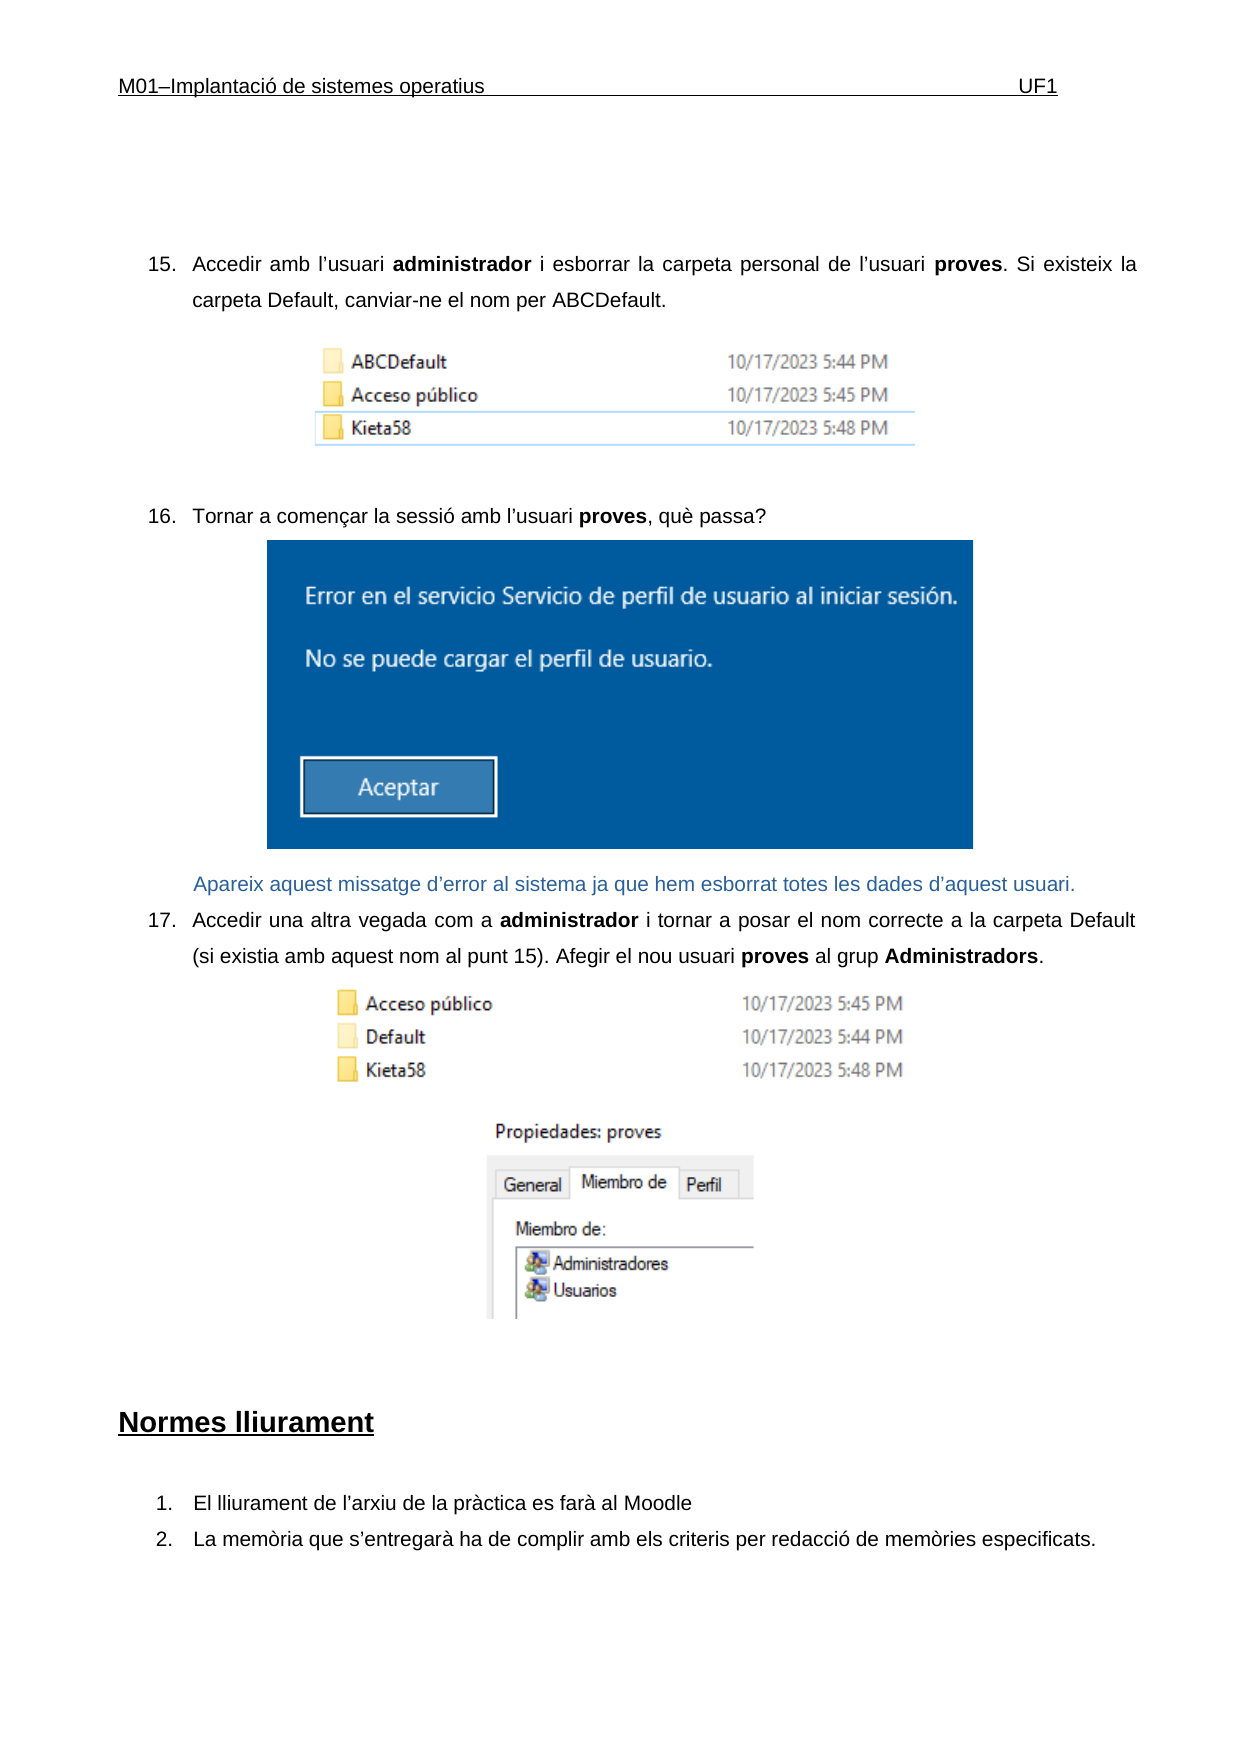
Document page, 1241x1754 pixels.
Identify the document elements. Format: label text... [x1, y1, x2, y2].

list Tornar a començar la sessió amb l’usuari proves, què passa? [148, 504, 1137, 528]
picture [330, 980, 910, 1093]
list La memòria que s’entregarà ha de complir amb els criteris per redacció de memòries especificats. [156, 1527, 1122, 1551]
text Normes lliurament [118, 1405, 1122, 1438]
list El lliurament de l’arxiu de la pràctica es farà al Moodle [156, 1491, 1122, 1515]
picture [486, 1111, 754, 1319]
list Accedir una altra vegada com a administrador i tornar a posar el nom correcte a la carpeta Default (si existia amb aquest nom al punt 15). Afegir el nou usuari proves al grup Administradors. [148, 908, 1137, 968]
text Apareix aquest missatge d’error al sistema ja que hem esborrat totes les dades d’aquest usuari. [99, 540, 1137, 896]
picture [314, 339, 915, 457]
list Accedir amb l’usuari administrador i esborrar la carpeta personal de l’usuari proves. Si existeix la carpeta Default, canviar-ne el nom per ABCDefault. [148, 252, 1137, 312]
picture [267, 540, 974, 849]
